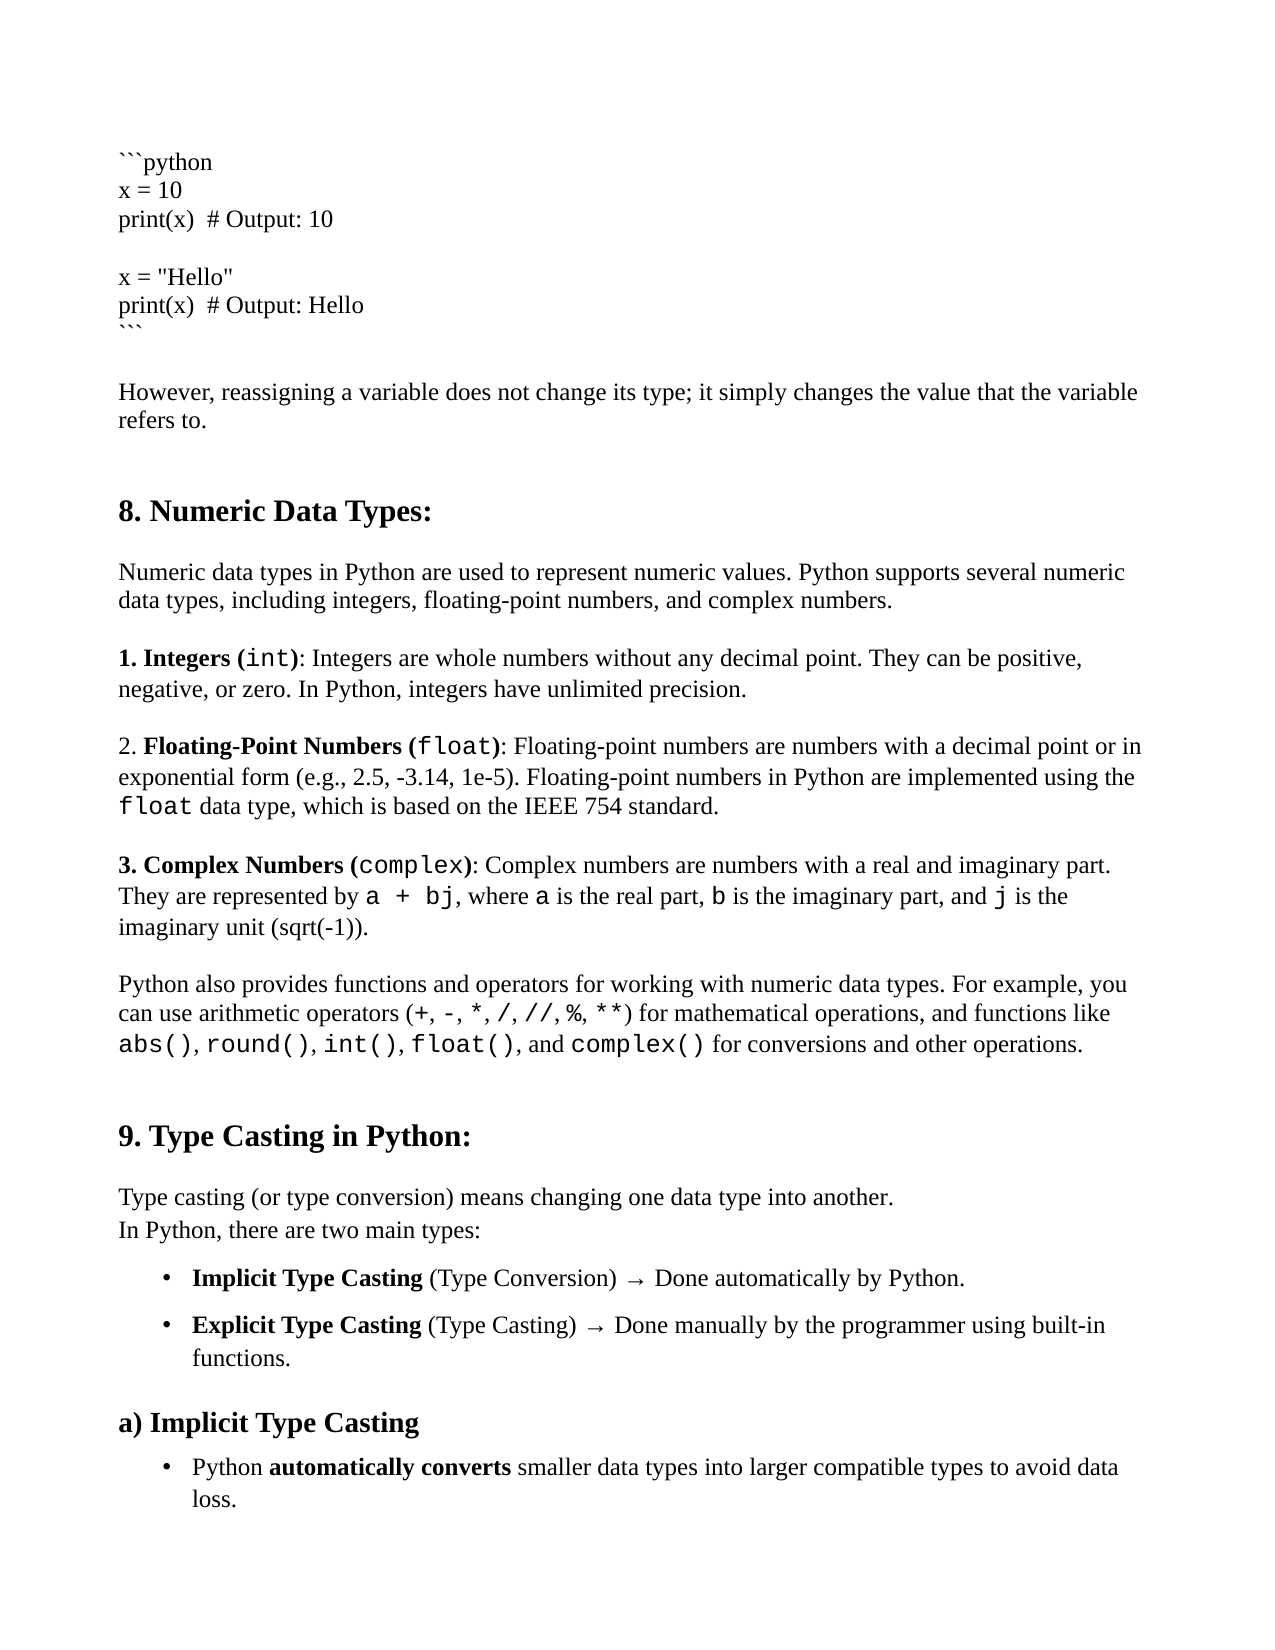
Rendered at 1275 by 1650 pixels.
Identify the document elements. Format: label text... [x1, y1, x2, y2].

subtitle a) Implicit Type Casting [118, 1406, 1157, 1439]
text Type casting (or type conversion) means changing one data type into another. In Python, there are two main types: [118, 1182, 1157, 1244]
text x = "Hello" [118, 262, 1157, 291]
text Python also provides functions and operators for working with numeric data types. For example, you can use arithmetic operators (+, -, *, /, //, %, **) for mathematical operations, and functions like abs(), round(), int(), float(), and complex() for conversions and other operations. [118, 969, 1157, 1060]
text 1. Integers (int): Integers are whole numbers without any decimal point. They can be positive, negative, or zero. In Python, integers have unlimited precision. [118, 643, 1157, 702]
text ``` [118, 319, 1157, 348]
text 2. Floating-Point Numbers (float): Floating-point numbers are numbers with a decimal point or in exponential form (e.g., 2.5, -3.14, 1e-5). Floating-point numbers in Python are implemented using the float data type, which is based on the IEEE 754 standard. [118, 731, 1157, 822]
list Python automatically converts smaller data types into larger compatible types to avoid data loss. [162, 1452, 1157, 1513]
text However, reassigning a variable does not change its type; it simply changes the value that the variable refers to. [118, 377, 1157, 434]
text print(x) # Output: 10 [118, 204, 1157, 233]
text 8. Numeric Data Types: [118, 492, 1157, 528]
text 9. Type Casting in Python: [118, 1117, 1157, 1153]
list Explicit Type Casting (Type Casting) → Done manually by the programmer using built-in functions. [162, 1310, 1157, 1372]
text Numeric data types in Python are used to represent numeric values. Python supports several numeric data types, including integers, floating-point numbers, and complex numbers. [118, 557, 1157, 614]
text x = 10 [118, 176, 1157, 204]
list Implicit Type Casting (Type Conversion) → Done automatically by Python. [162, 1263, 1157, 1291]
text print(x) # Output: Hello [118, 291, 1157, 319]
text ```python [118, 147, 1157, 176]
text 3. Complex Numbers (complex): Complex numbers are numbers with a real and imaginary part. They are represented by a + bj, where a is the real part, b is the imaginary part, and j is the imaginary unit (sqrt(-1)). [118, 850, 1157, 941]
